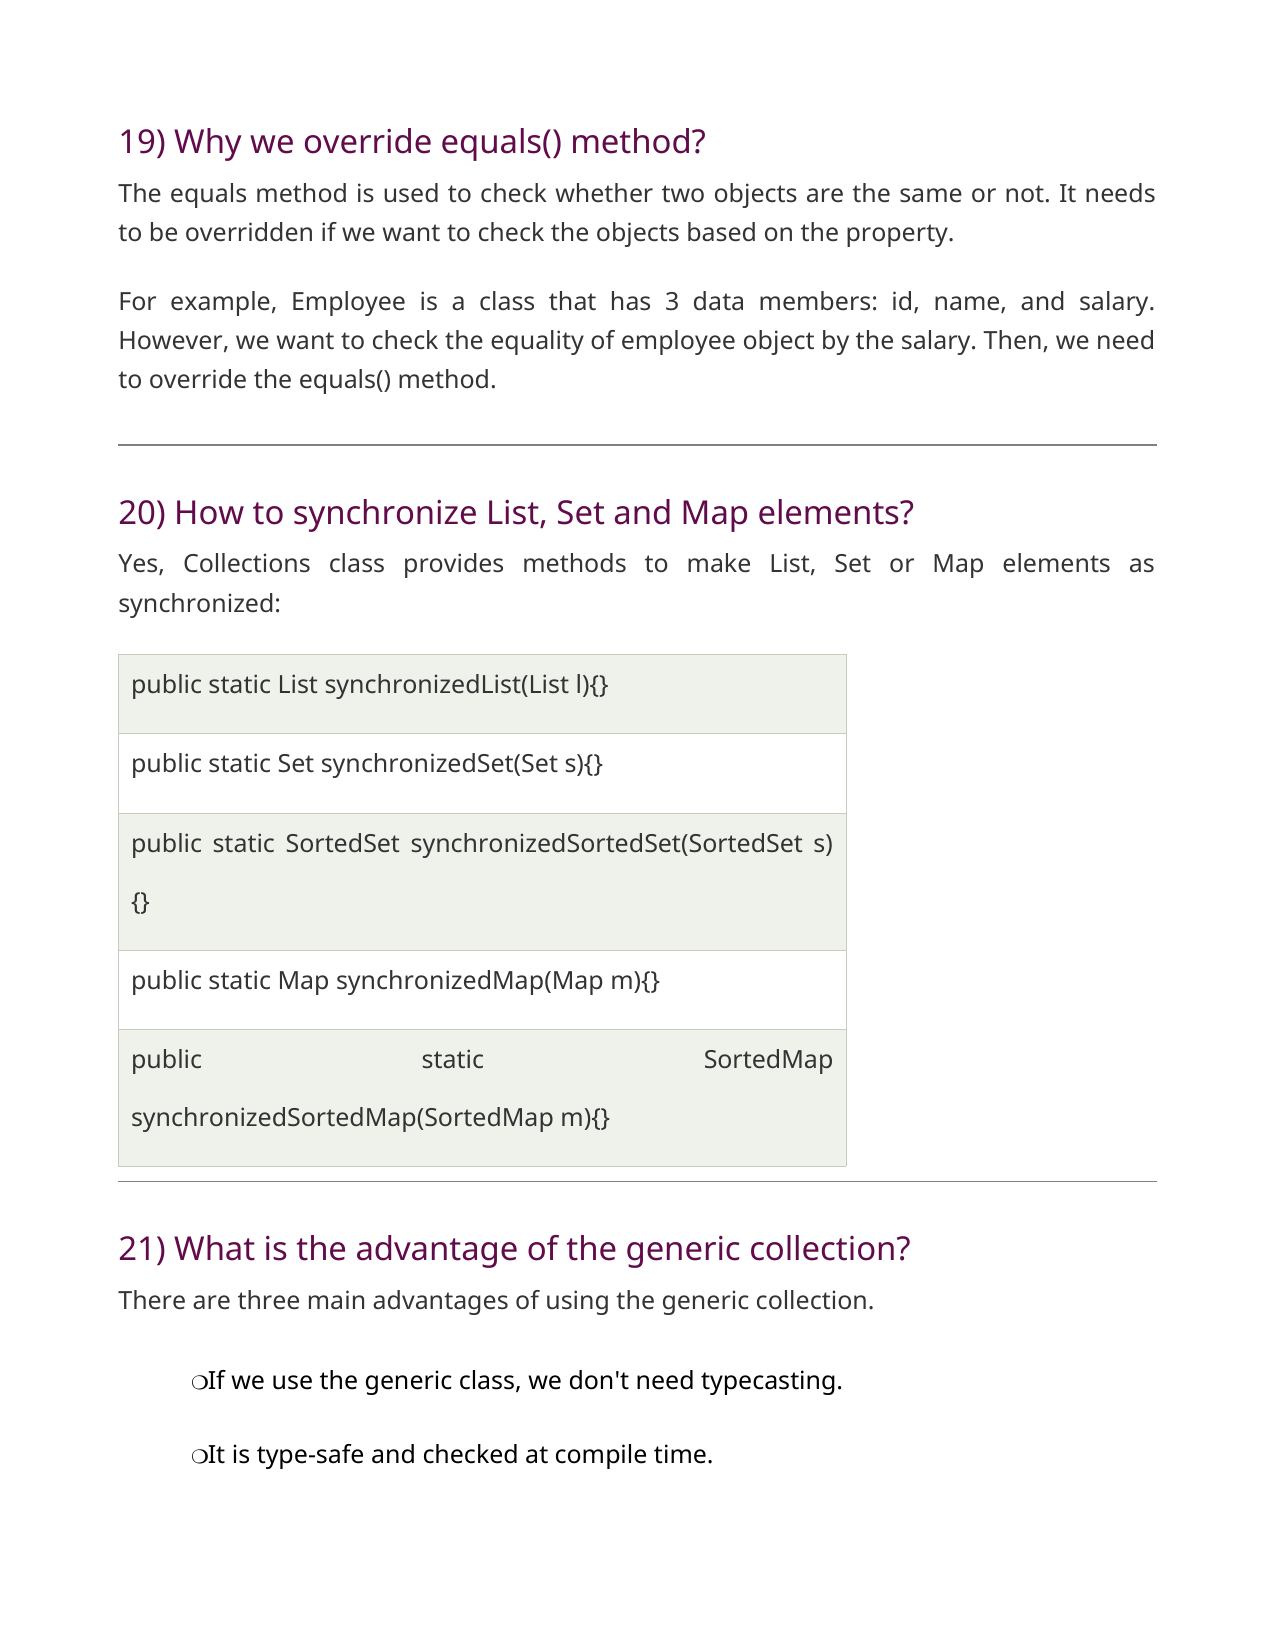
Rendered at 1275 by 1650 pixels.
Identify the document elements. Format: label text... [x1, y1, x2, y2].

subtitle 19) Why we override equals() method? [118, 118, 1157, 163]
table_cell public static Set synchronizedSet(Set s){} [119, 734, 846, 813]
table_header public static List synchronizedList(List l){} [119, 655, 846, 733]
text The equals method is used to check whether two objects are the same or not. It needs to be overridden if we want to check the objects based on the property. [118, 175, 1157, 248]
subtitle 21) What is the advantage of the generic collection? [118, 1225, 1157, 1270]
list It is type-safe and checked at compile time. [118, 1432, 1157, 1471]
table_cell public static Map synchronizedMap(Map m){} [119, 951, 846, 1029]
text There are three main advantages of using the generic collection. [118, 1282, 1157, 1317]
table_cell public static SortedSet synchronizedSortedSet(SortedSet s){} [119, 814, 846, 950]
subtitle 20) How to synchronize List, Set and Map elements? [118, 489, 1157, 534]
text For example, Employee is a class that has 3 data members: id, name, and salary. However, we want to check the equality of employee object by the salary. Then, we need to override the equals() method. [118, 283, 1157, 396]
list If we use the generic class, we don't need typecasting. [118, 1357, 1157, 1396]
table_cell public static SortedMap synchronizedSortedMap(SortedMap m){} [119, 1030, 846, 1166]
text Yes, Collections class provides methods to make List, Set or Map elements as synchronized: [118, 546, 1157, 619]
